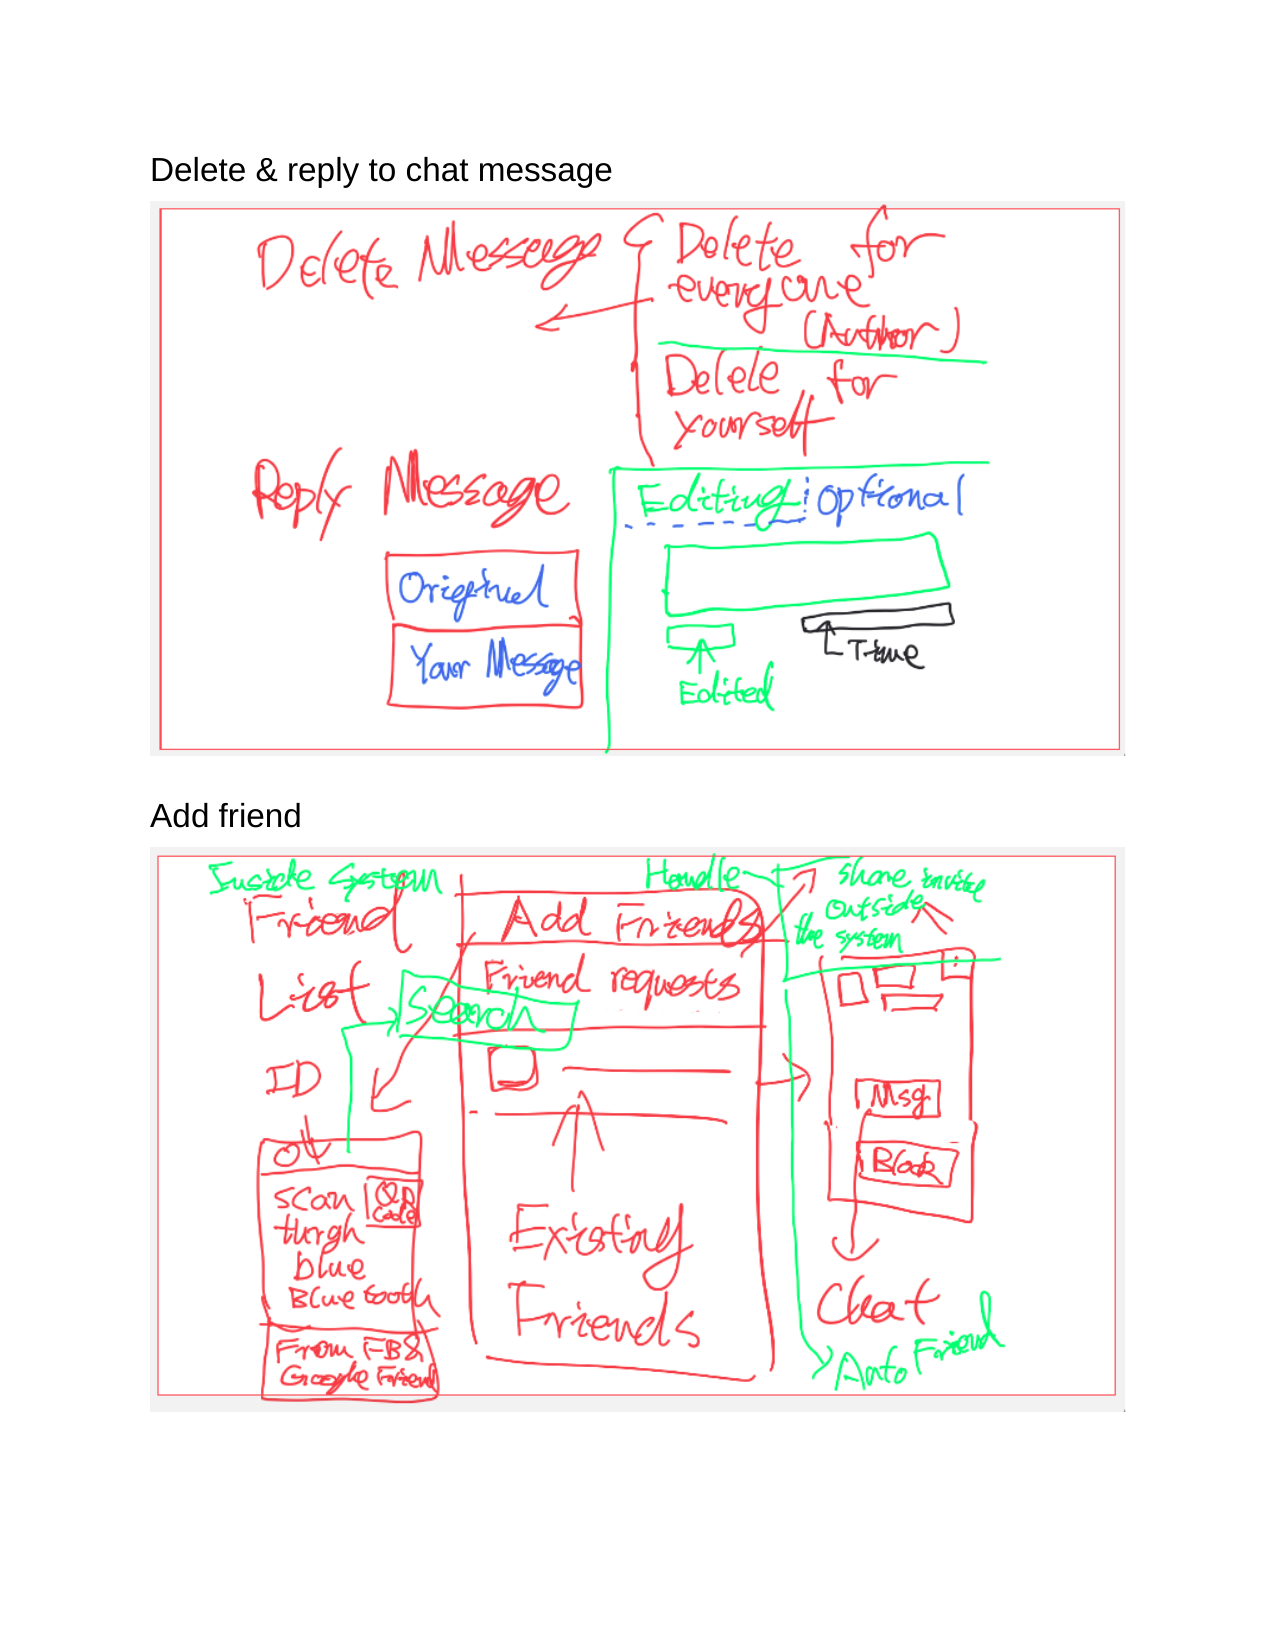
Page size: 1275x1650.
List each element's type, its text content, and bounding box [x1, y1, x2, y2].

subtitle Delete & reply to chat message [150, 150, 1125, 188]
picture [150, 847, 1125, 1412]
picture [150, 201, 1125, 756]
subtitle Add friend [150, 796, 1125, 835]
